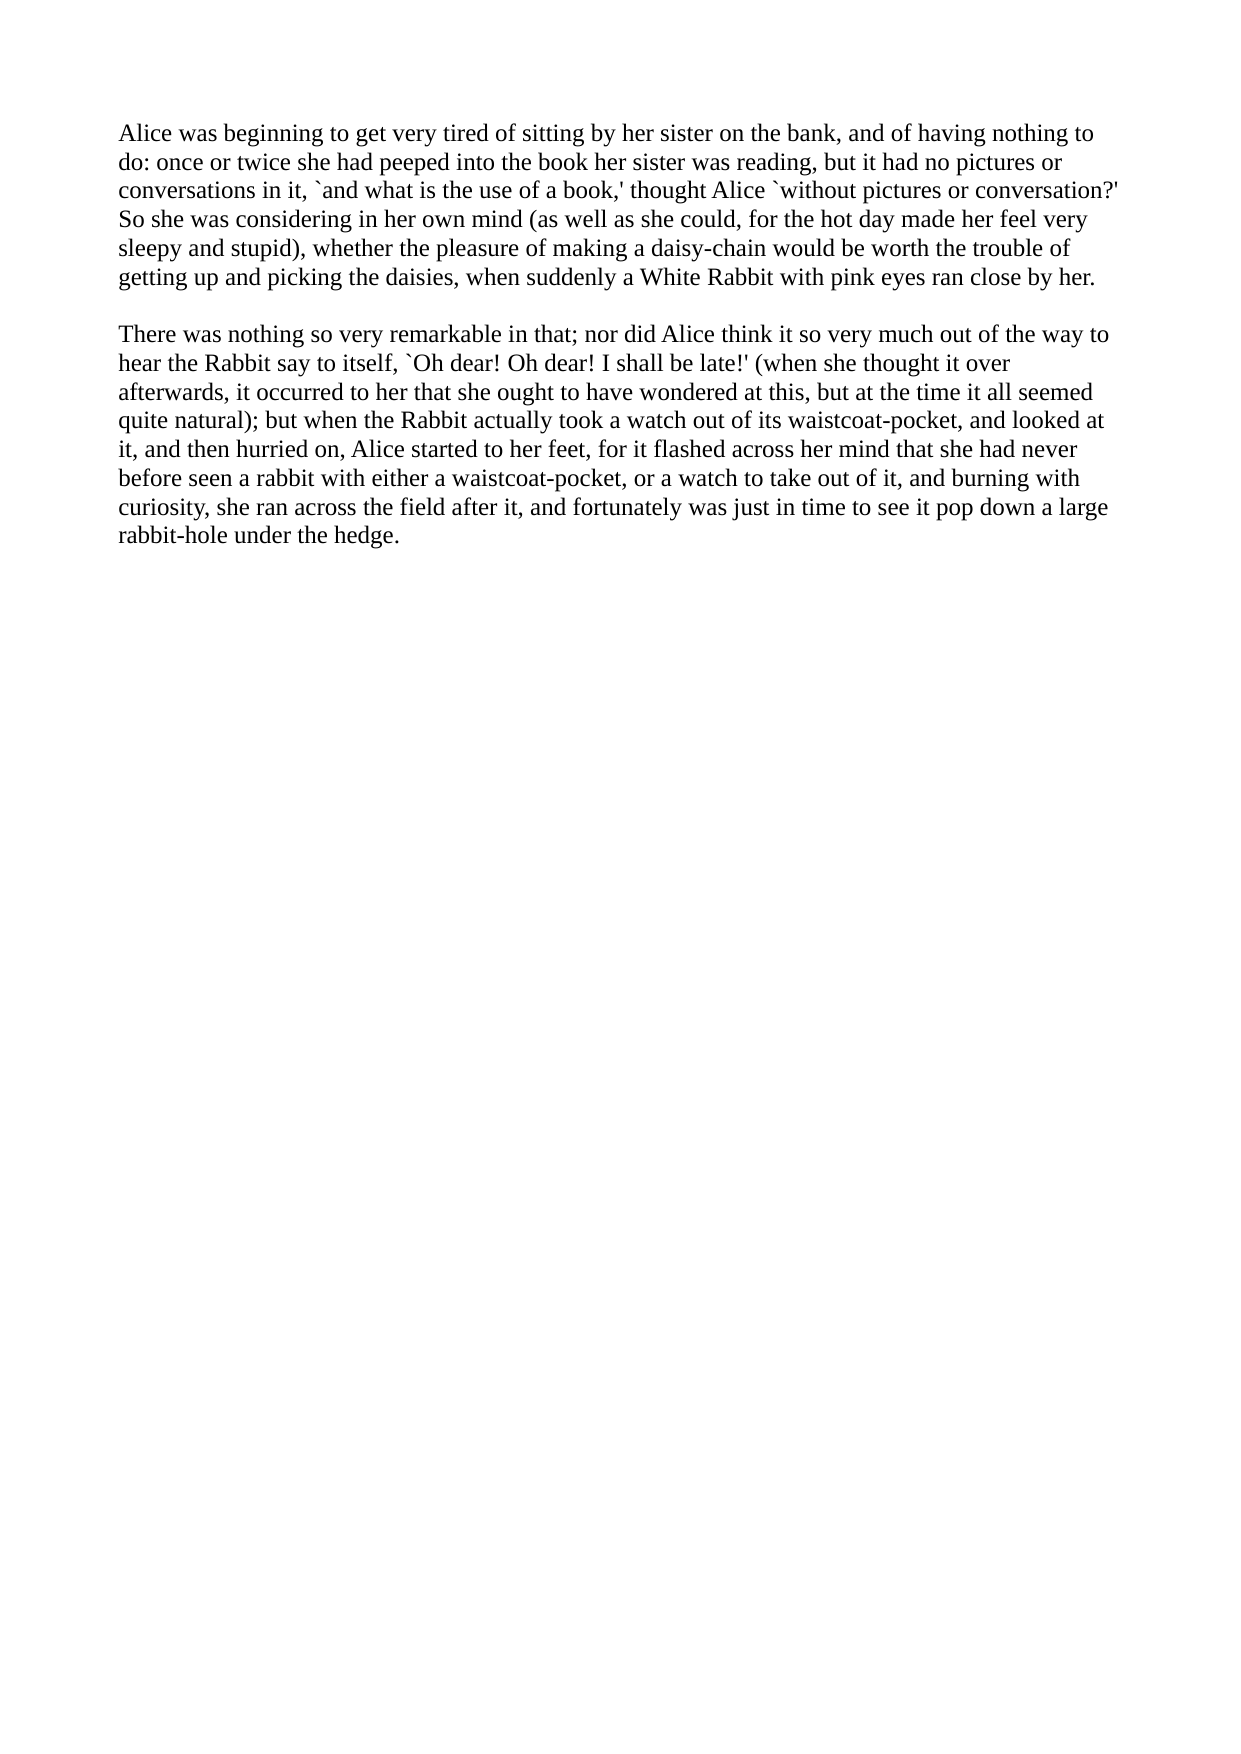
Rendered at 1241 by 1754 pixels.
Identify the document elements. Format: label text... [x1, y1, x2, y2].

text Alice was beginning to get very tired of sitting by her sister on the bank, and of having nothing to do: once or twice she had peeped into the book her sister was reading, but it had no pictures or conversations in it, `and what is the use of a book,' thought Alice `without pictures or conversation?' [118, 118, 1122, 204]
text So she was considering in her own mind (as well as she could, for the hot day made her feel very sleepy and stupid), whether the pleasure of making a daisy-chain would be worth the trouble of getting up and picking the daisies, when suddenly a White Rabbit with pink eyes ran close by her. [118, 204, 1122, 291]
text There was nothing so very remarkable in that; nor did Alice think it so very much out of the way to hear the Rabbit say to itself, `Oh dear! Oh dear! I shall be late!' (when she thought it over afterwards, it occurred to her that she ought to have wondered at this, but at the time it all seemed quite natural); but when the Rabbit actually took a watch out of its waistcoat-pocket, and looked at it, and then hurried on, Alice started to her feet, for it flashed across her mind that she had never before seen a rabbit with either a waistcoat-pocket, or a watch to take out of it, and burning with curiosity, she ran across the field after it, and fortunately was just in time to see it pop down a large rabbit-hole under the hedge. [118, 319, 1122, 549]
